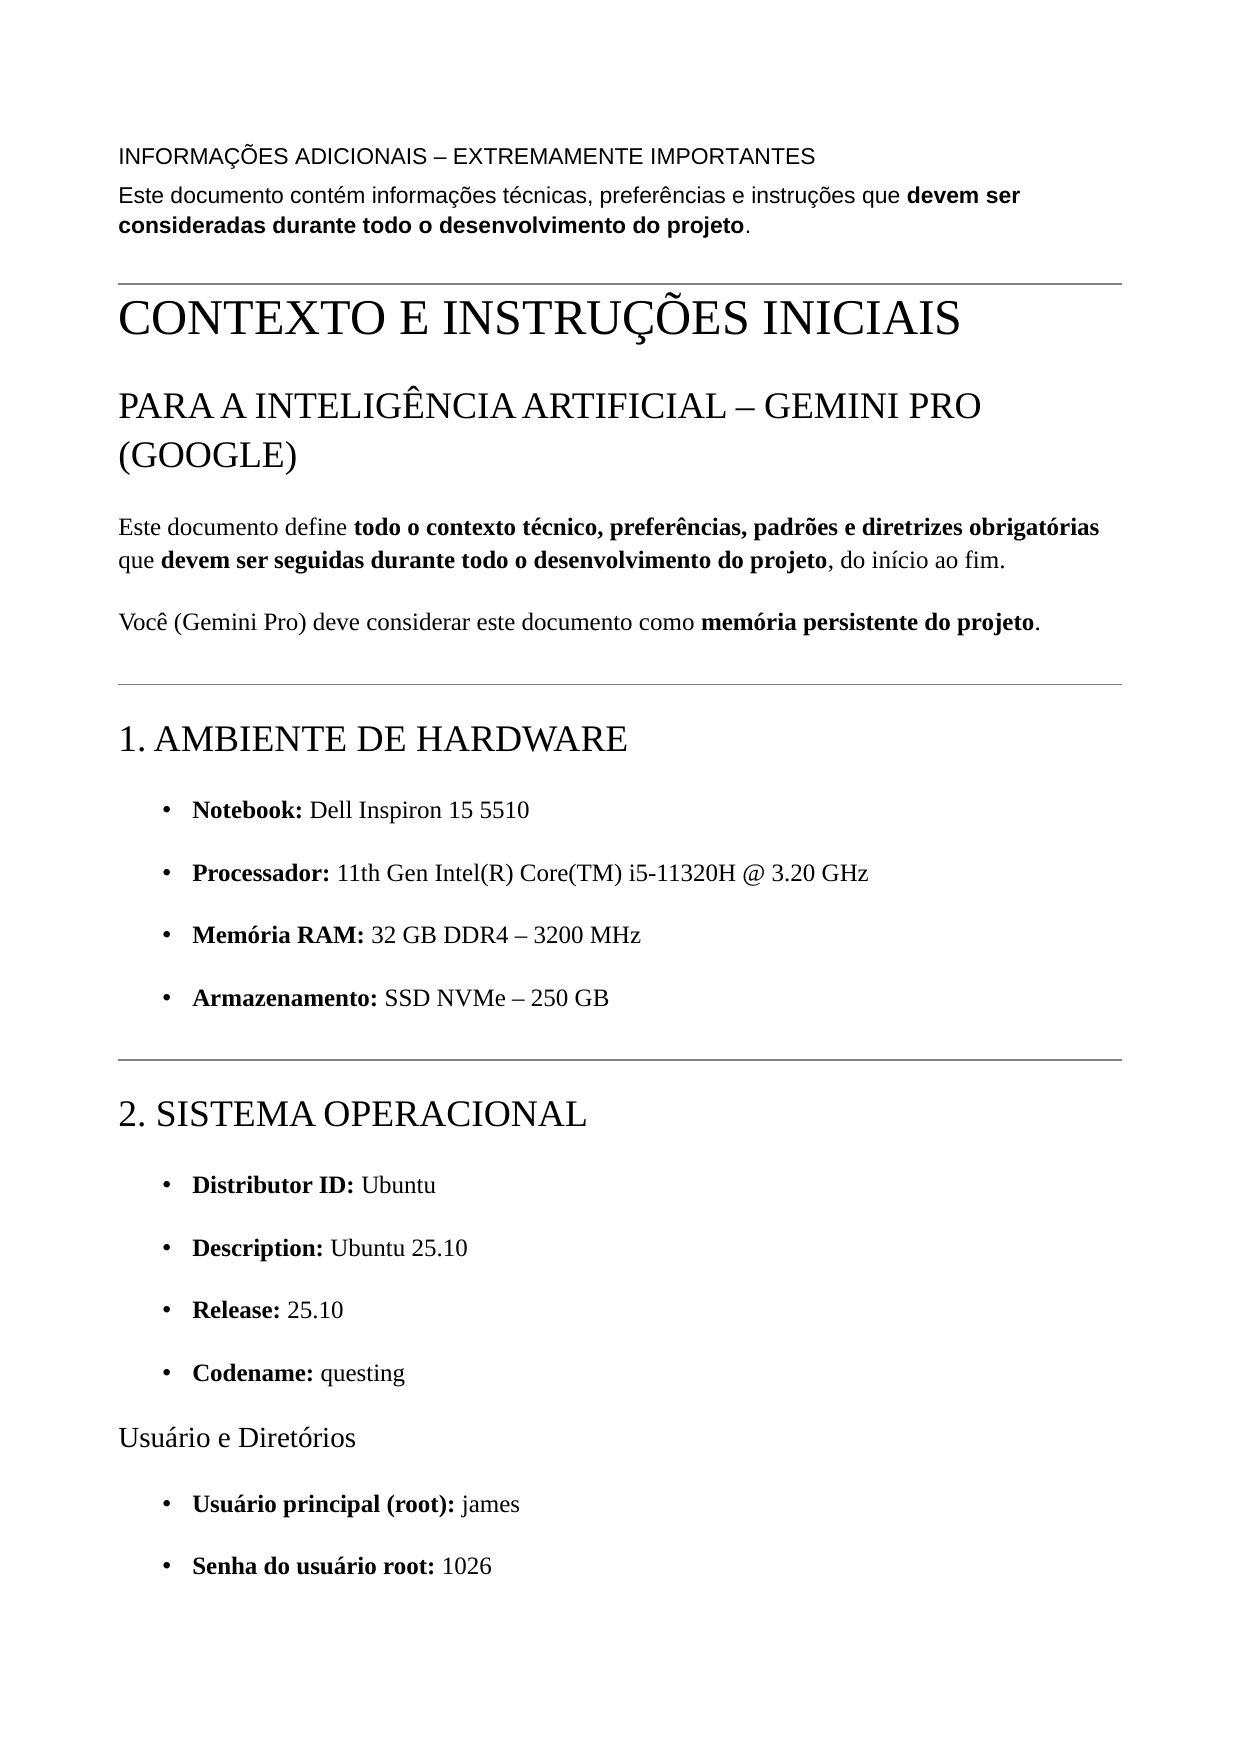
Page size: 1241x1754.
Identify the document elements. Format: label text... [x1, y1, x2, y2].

text Você (Gemini Pro) deve considerar este documento como memória persistente do projeto. [118, 607, 1122, 636]
text Este documento contém informações técnicas, preferências e instruções que devem ser consideradas durante todo o desenvolvimento do projeto. [118, 182, 1122, 238]
list Senha do usuário root: 1026 [162, 1551, 1122, 1580]
subtitle Usuário e Diretórios [118, 1421, 1122, 1454]
list Release: 25.10 [162, 1296, 1122, 1324]
text Este documento define todo o contexto técnico, preferências, padrões e diretrizes obrigatórias que devem ser seguidas durante todo o desenvolvimento do projeto, do início ao fim. [118, 512, 1122, 573]
list Codename: questing [162, 1358, 1122, 1387]
list Notebook: Dell Inspiron 15 5510 [162, 795, 1122, 824]
subtitle 1. AMBIENTE DE HARDWARE [118, 716, 1122, 759]
list Distributor ID: Ubuntu [162, 1171, 1122, 1199]
list Memória RAM: 32 GB DDR4 – 3200 MHz [162, 920, 1122, 949]
list Processador: 11th Gen Intel(R) Core(TM) i5-11320H @ 3.20 GHz [162, 858, 1122, 886]
list Usuário principal (root): james [162, 1489, 1122, 1517]
list Description: Ubuntu 25.10 [162, 1233, 1122, 1262]
subtitle CONTEXTO E INSTRUÇÕES INICIAIS [118, 288, 1122, 345]
subtitle 2. SISTEMA OPERACIONAL [118, 1092, 1122, 1135]
list Armazenamento: SSD NVMe – 250 GB [162, 983, 1122, 1011]
subtitle PARA A INTELIGÊNCIA ARTIFICIAL – GEMINI PRO (GOOGLE) [118, 383, 1122, 476]
subtitle INFORMAÇÕES ADICIONAIS – EXTREMAMENTE IMPORTANTES [118, 143, 1122, 169]
